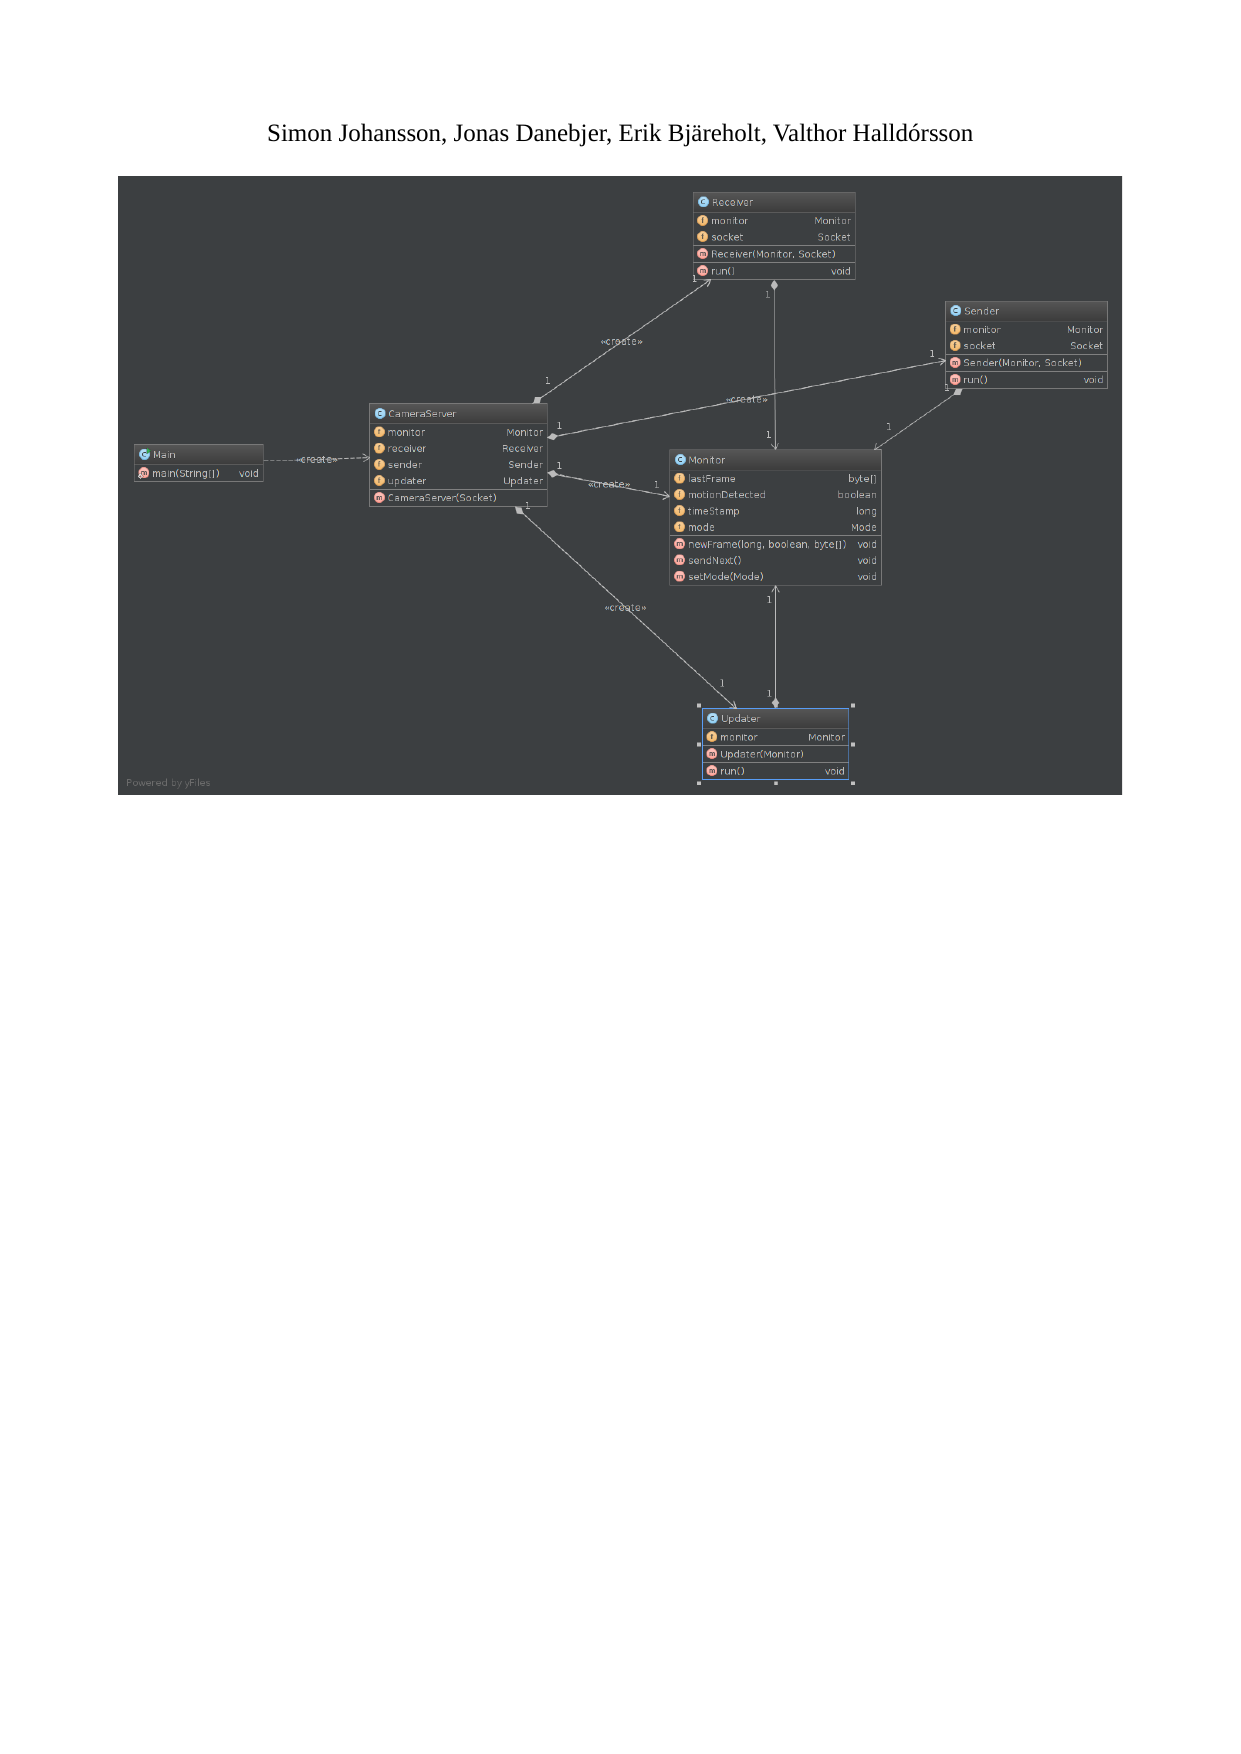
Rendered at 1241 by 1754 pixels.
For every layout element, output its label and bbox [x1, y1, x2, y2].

picture [118, 176, 1123, 795]
